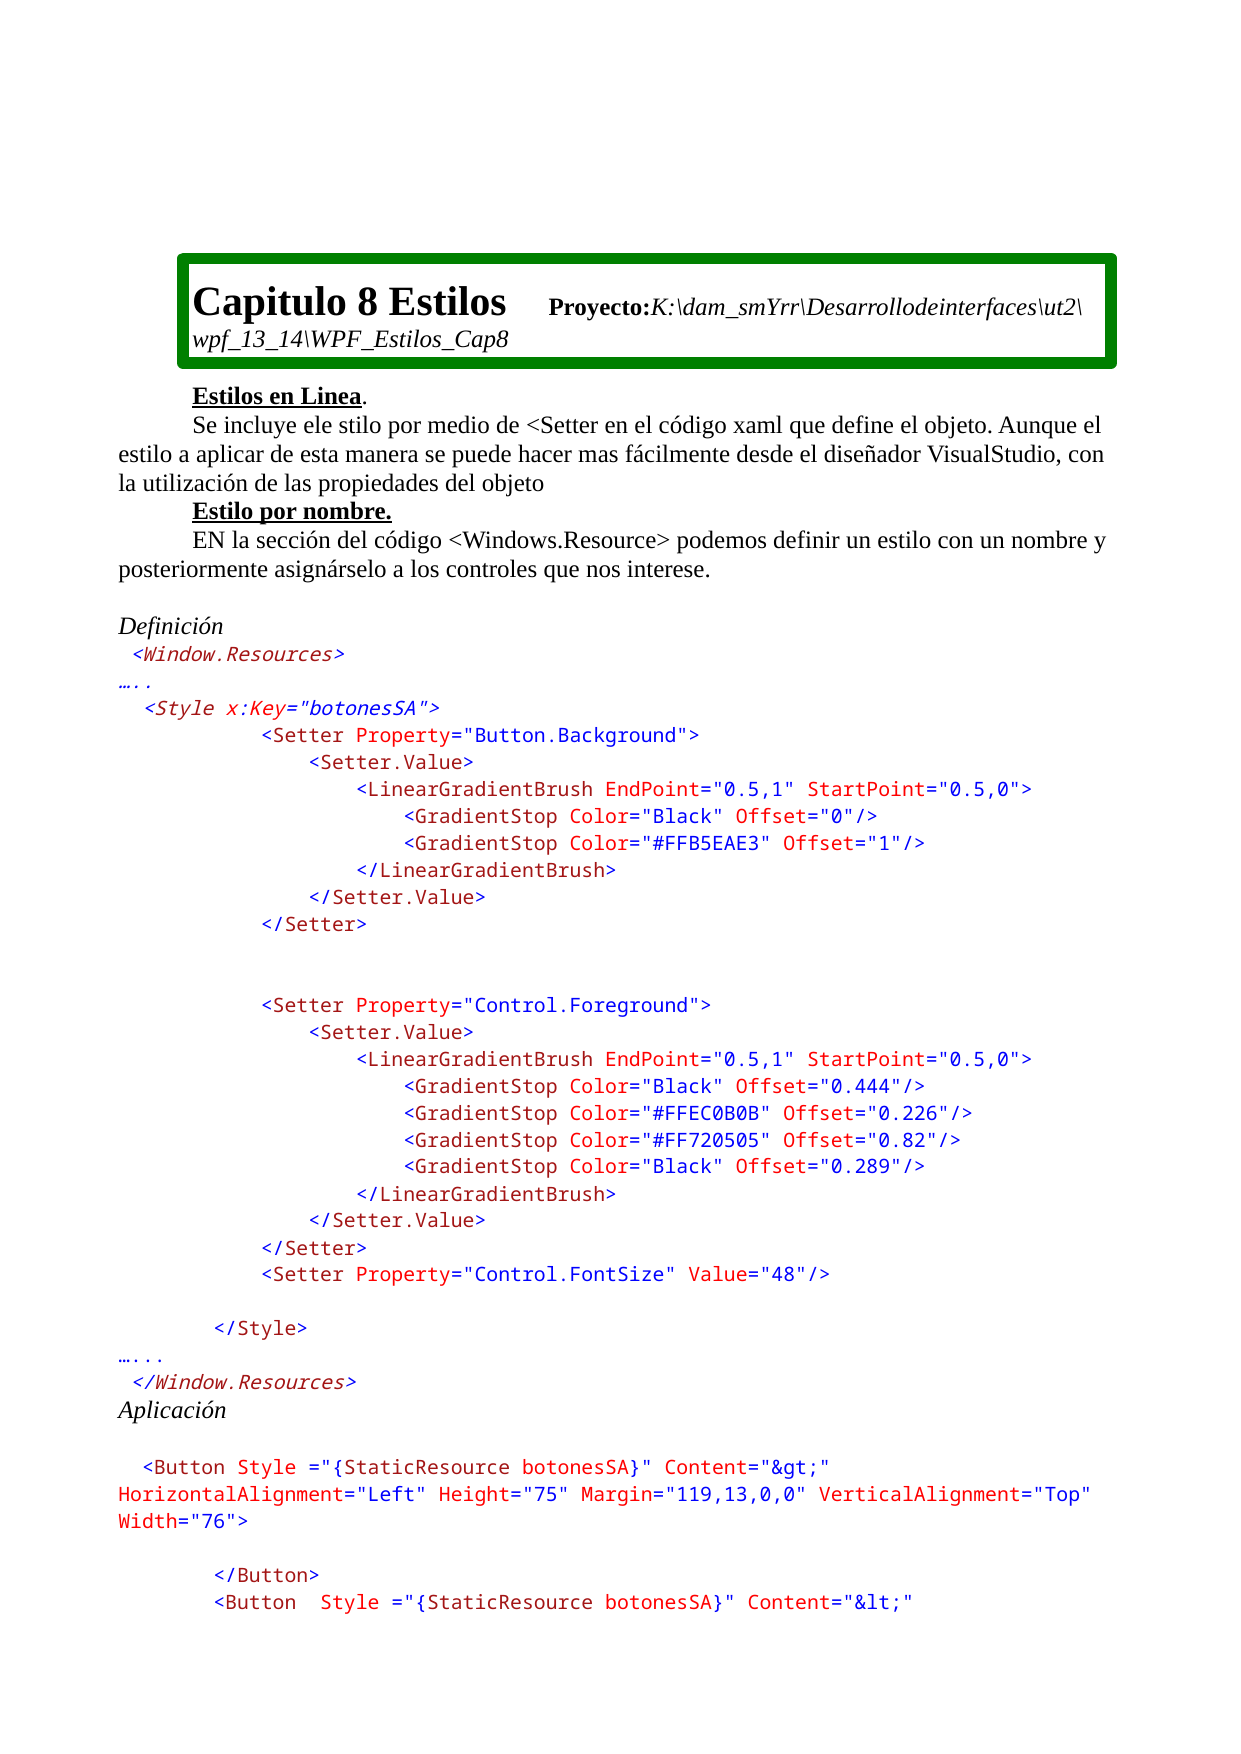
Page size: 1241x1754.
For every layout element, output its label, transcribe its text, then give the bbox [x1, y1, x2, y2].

text </LinearGradientBrush> [118, 1180, 1122, 1207]
text <GradientStop Color="Black" Offset="0"/> [118, 802, 1122, 829]
text Estilos en Linea. [118, 381, 1122, 410]
text <Style x:Key="botonesSA"> [118, 694, 1122, 721]
text Estilo por nombre. [118, 496, 1122, 525]
text ….. [118, 667, 1122, 694]
text <Button Style ="{StaticResource botonesSA}" Content="&lt;" [118, 1588, 1122, 1615]
text <GradientStop Color="#FFEC0B0B" Offset="0.226"/> [118, 1099, 1122, 1126]
text </Setter> [118, 1234, 1122, 1261]
text <GradientStop Color="Black" Offset="0.444"/> [118, 1072, 1122, 1099]
text </LinearGradientBrush> [118, 856, 1122, 883]
text EN la sección del código <Windows.Resource> podemos definir un estilo con un nombre y posteriormente asignárselo a los controles que nos interese. [118, 525, 1122, 583]
text <Window.Resources> [118, 640, 1122, 667]
text <Button Style ="{StaticResource botonesSA}" Content="&gt;" HorizontalAlignment="Left" Height="75" Margin="119,13,0,0" VerticalAlignment="Top" Width="76"> [118, 1453, 1122, 1534]
text <LinearGradientBrush EndPoint="0.5,1" StartPoint="0.5,0"> [118, 775, 1122, 802]
text <Setter.Value> [118, 1018, 1122, 1045]
text Se incluye ele stilo por medio de <Setter en el código xaml que define el objeto. Aunque el estilo a aplicar de esta manera se puede hacer mas fácilmente desde el diseñador VisualStudio, con la utilización de las propiedades del objeto [118, 410, 1122, 496]
text <GradientStop Color="#FFB5EAE3" Offset="1"/> [118, 829, 1122, 856]
text </Button> [118, 1561, 1122, 1588]
text </Setter.Value> [118, 1207, 1122, 1234]
text </Window.Resources> [118, 1369, 1122, 1396]
text <GradientStop Color="#FF720505" Offset="0.82"/> [118, 1126, 1122, 1153]
text <Setter Property="Control.FontSize" Value="48"/> [118, 1261, 1122, 1288]
text <GradientStop Color="Black" Offset="0.289"/> [118, 1153, 1122, 1180]
text <Setter Property="Button.Background"> [118, 721, 1122, 748]
text <Setter Property="Control.Foreground"> [118, 991, 1122, 1018]
text Aplicación [118, 1396, 1122, 1424]
text </Style> [118, 1315, 1122, 1342]
text </Setter> [118, 910, 1122, 937]
text <LinearGradientBrush EndPoint="0.5,1" StartPoint="0.5,0"> [118, 1045, 1122, 1072]
text …... [118, 1342, 1122, 1369]
list Capitulo 8 Estilos Proyecto:K:\dam_smYrr\Desarrollodeinterfaces\ut2\wpf_13_14\WPF_Estilos_Cap8 [189, 276, 1105, 353]
text <Setter.Value> [118, 748, 1122, 775]
text Definición [118, 611, 1122, 640]
text </Setter.Value> [118, 883, 1122, 910]
